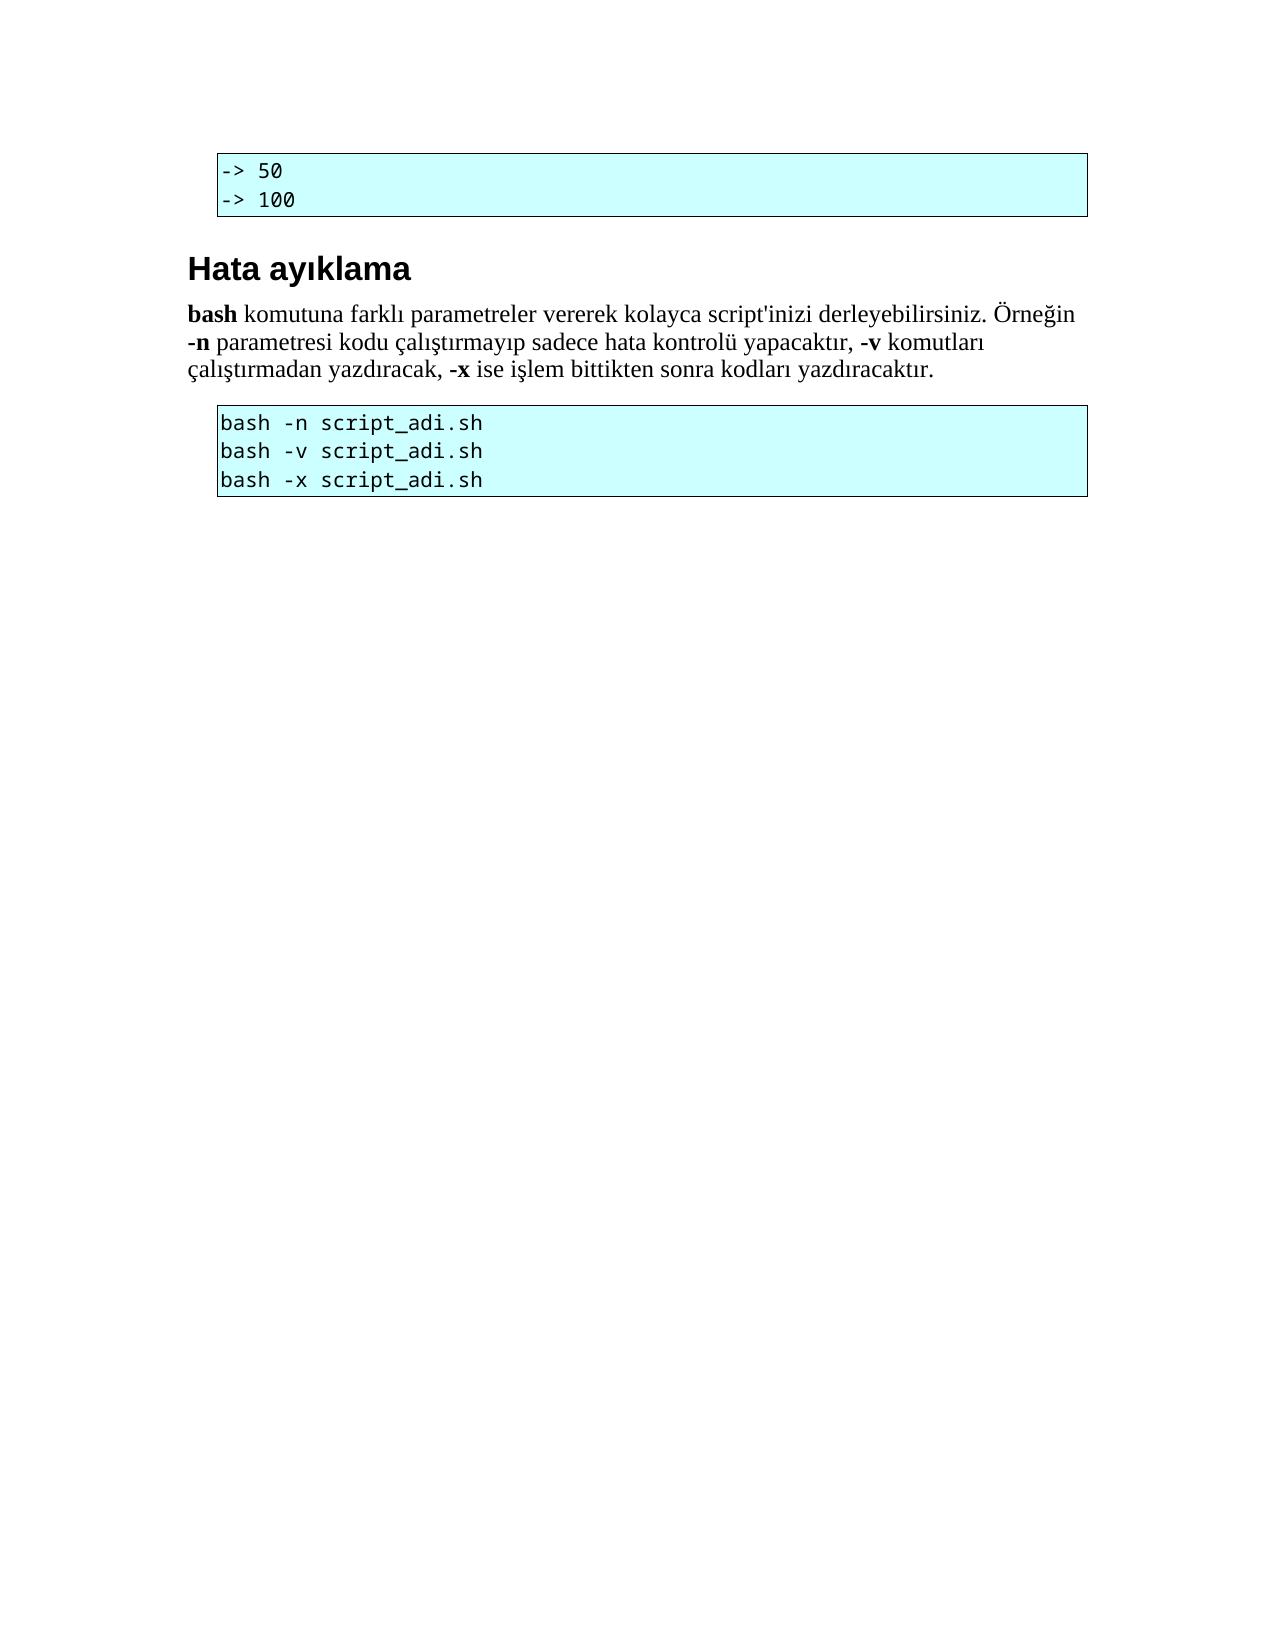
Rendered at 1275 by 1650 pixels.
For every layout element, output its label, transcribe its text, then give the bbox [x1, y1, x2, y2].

text bash komutuna farklı parametreler vererek kolayca script'inizi derleyebilirsiniz. Örneğin -n parametresi kodu çalıştırmayıp sadece hata kontrolü yapacaktır, -v komutları çalıştırmadan yazdıracak, -x ise işlem bittikten sonra kodları yazdıracaktır. [187, 300, 1087, 383]
text -> 50 -> 100 [218, 154, 1087, 216]
subtitle Hata ayıklama [187, 250, 1087, 288]
text bash -n script_adi.sh bash -v script_adi.sh bash -x script_adi.sh [218, 406, 1087, 496]
